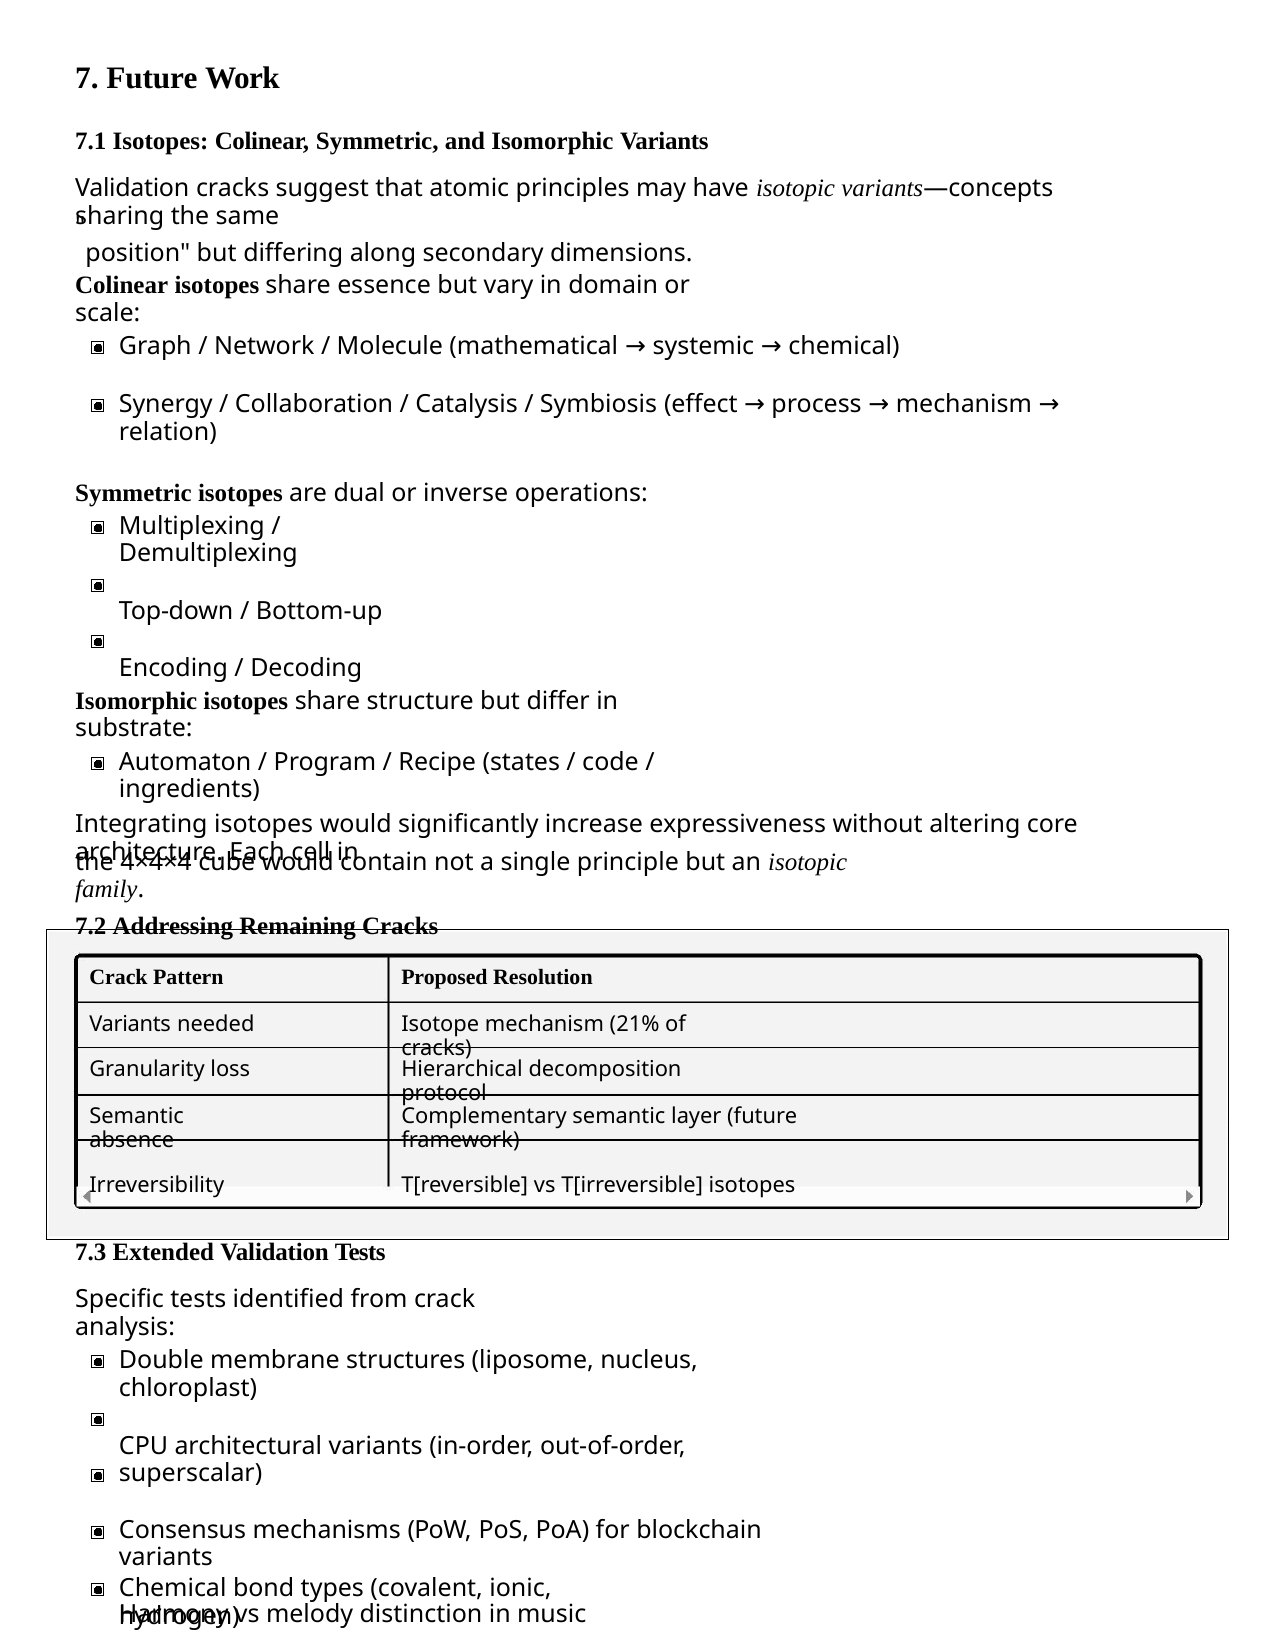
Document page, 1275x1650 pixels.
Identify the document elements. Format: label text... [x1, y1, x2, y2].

text 7 [75, 128, 87, 155]
text Automaton / Program / Recipe (states / code / ingredients) [119, 748, 726, 803]
picture [92, 580, 103, 591]
text 7 [75, 1239, 87, 1266]
text Synergy / Collaboration / Catalysis / Symbiosis (effect → process → mechanism → relation) [119, 390, 1075, 446]
picture [92, 1527, 103, 1538]
text Proposed Resolution [401, 965, 618, 989]
text Isotope mechanism (21% of cracks) [401, 1012, 741, 1057]
text Irreversibility [89, 1173, 270, 1198]
text Crack Pattern [89, 965, 270, 989]
text 7 [75, 912, 87, 940]
text position" but differing along secondary dimensions. [85, 240, 1140, 267]
picture [92, 1584, 103, 1595]
text the 4×4×4 cube would contain not a single principle but an isotopic family. [75, 848, 849, 903]
picture [92, 636, 103, 647]
text Semantic absence [89, 1104, 270, 1152]
picture [92, 342, 103, 353]
picture [92, 1470, 103, 1481]
text CPU architectural variants (in-order, out-of-order, superscalar) [119, 1432, 798, 1487]
text Harmony vs melody distinction in music [632, 1600, 798, 1628]
picture [92, 522, 103, 533]
text Integrating isotopes would significantly increase expressiveness without altering core architecture. Each cell in [75, 811, 1210, 866]
text Top-down / Bottom-up [119, 598, 451, 625]
text Graph / Network / Molecule (mathematical → systemic → chemical) [119, 332, 1075, 360]
text Symmetric isotopes are dual or inverse operations: [75, 479, 1075, 507]
text Specific tests identified from crack analysis: [75, 1286, 544, 1341]
text Isomorphic isotopes share structure but differ in substrate: [75, 687, 693, 742]
text Complementary semantic layer (future framework) [401, 1104, 873, 1152]
text . Future Work [91, 61, 306, 96]
text Variants needed [89, 1012, 270, 1036]
text .2 Addressing Remaining Cracks [87, 912, 462, 940]
text .3 Extended Validation Tests [87, 1239, 414, 1266]
text 7 [75, 61, 91, 96]
text Multiplexing / Demultiplexing [119, 512, 451, 567]
text Encoding / Decoding [119, 654, 451, 682]
text Chemical bond types (covalent, ionic, hydrogen) [119, 1574, 632, 1630]
picture [92, 400, 103, 411]
text " [75, 212, 110, 240]
text T[reversible] vs T[irreversible] isotopes [401, 1173, 873, 1198]
text Granularity loss [89, 1057, 270, 1081]
picture [92, 1414, 103, 1425]
picture [92, 758, 103, 769]
picture [47, 930, 1228, 1239]
text Consensus mechanisms (PoW, PoS, PoA) for blockchain variants [119, 1516, 798, 1571]
text .1 Isotopes: Colinear, Symmetric, and Isomorphic Variants [87, 128, 1140, 155]
picture [92, 1356, 103, 1367]
text Validation cracks suggest that atomic principles may have isotopic variants—concepts sharing the same [75, 174, 1140, 230]
text Colinear isotopes share essence but vary in domain or scale: [75, 271, 711, 327]
text Hierarchical decomposition protocol [401, 1057, 747, 1104]
text Double membrane structures (liposome, nucleus, chloroplast) [119, 1346, 798, 1402]
